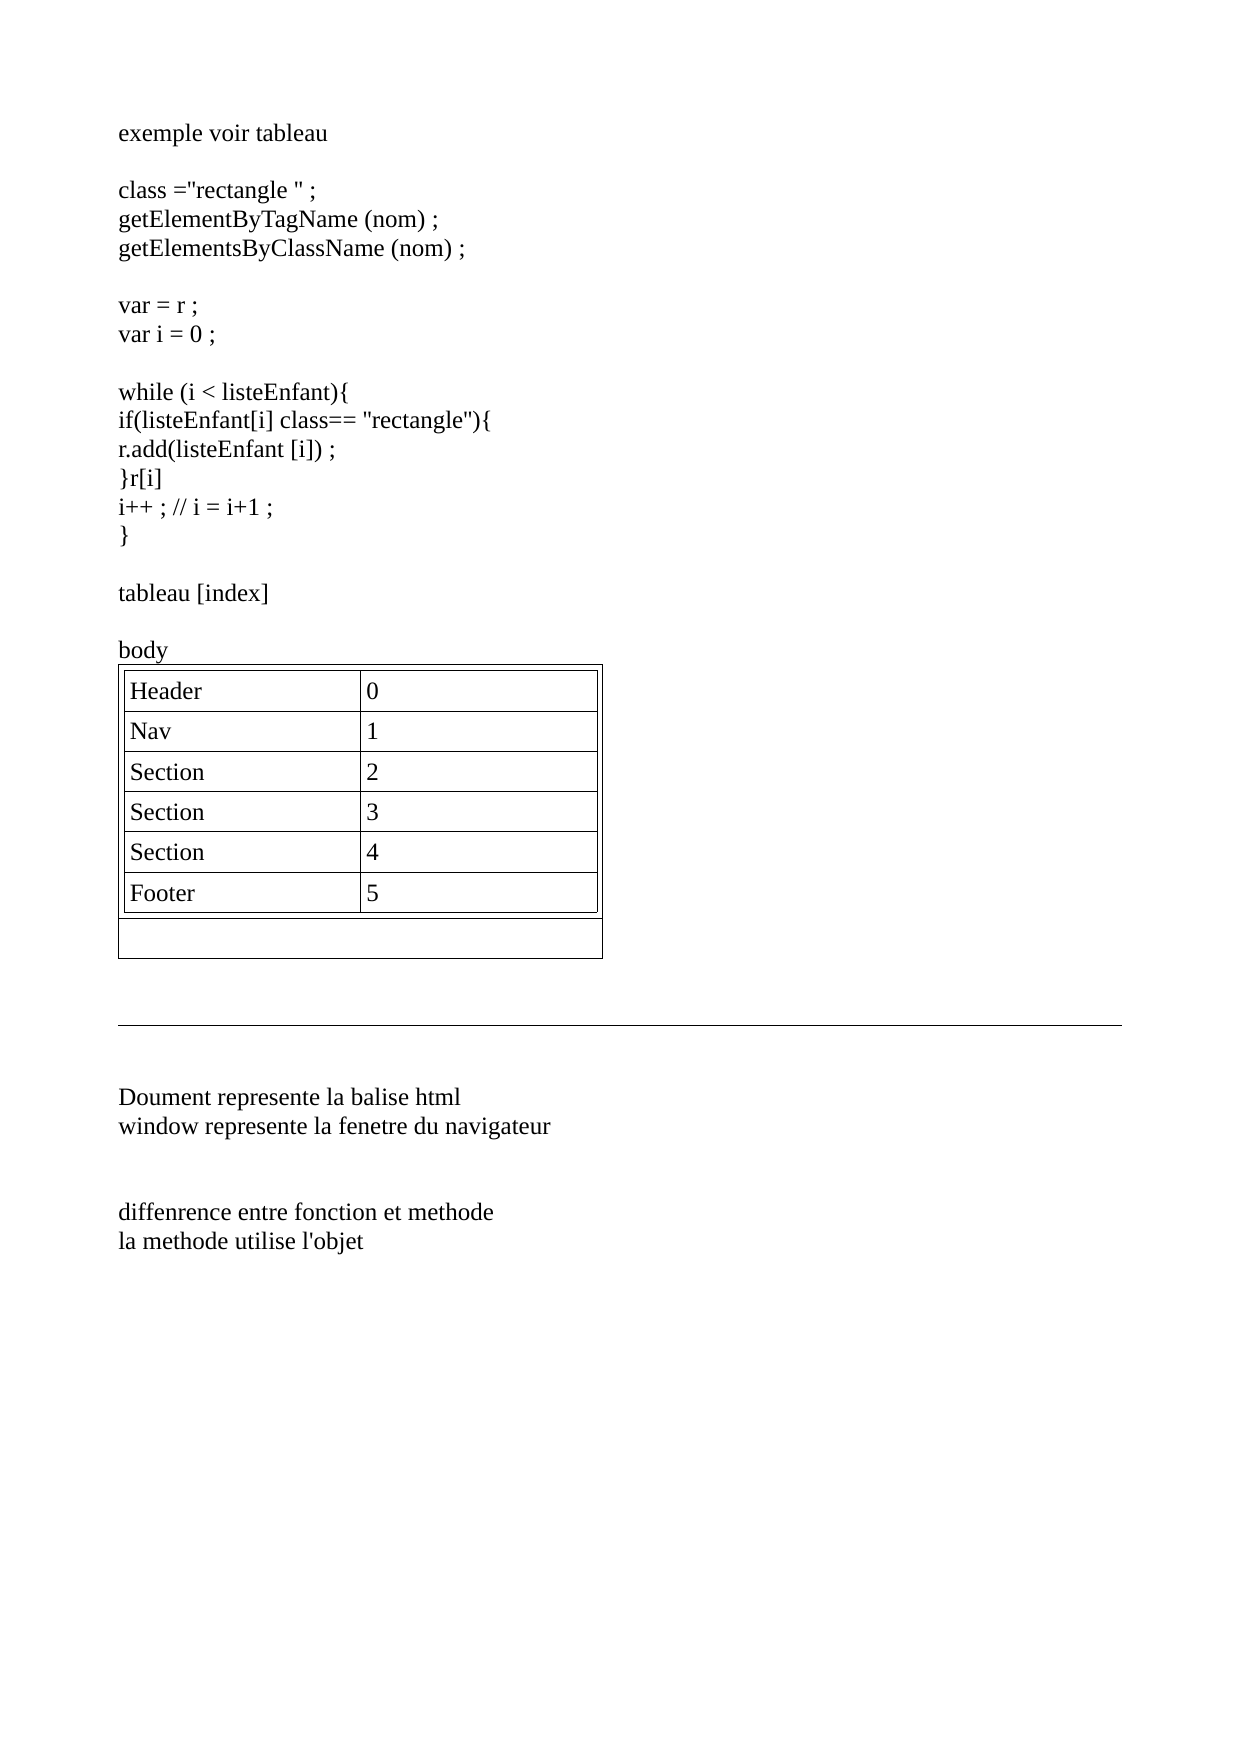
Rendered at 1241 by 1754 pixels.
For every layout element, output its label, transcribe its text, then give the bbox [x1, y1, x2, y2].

table_cell 2 [361, 752, 597, 791]
text Doument represente la balise html [118, 1082, 1122, 1111]
text i++ ; // i = i+1 ; [118, 492, 1122, 521]
table_header Header [125, 671, 360, 711]
table_cell Section [125, 792, 360, 831]
text getElementByTagName (nom) ; [118, 204, 1122, 233]
text var i = 0 ; [118, 319, 1122, 348]
text while (i < listeEnfant){ [118, 377, 1122, 406]
table_cell 1 [361, 712, 597, 751]
table_cell Nav [125, 712, 360, 751]
text body [118, 636, 1122, 664]
text var = r ; [118, 291, 1122, 319]
text tableau [index] [118, 578, 1122, 607]
table_cell Section [125, 832, 360, 872]
text } [118, 521, 1122, 549]
text getElementsByClassName (nom) ; [118, 233, 1122, 262]
table_cell 3 [361, 792, 597, 831]
text class =''rectangle '' ; [118, 176, 1122, 204]
table_cell [119, 919, 602, 958]
table_cell Footer [125, 873, 360, 912]
text exemple voir tableau [118, 118, 1122, 147]
text la methode utilise l'objet [118, 1226, 1122, 1255]
text window represente la fenetre du navigateur [118, 1111, 1122, 1140]
text diffenrence entre fonction et methode [118, 1197, 1122, 1226]
text r.add(listeEnfant [i]) ; [118, 434, 1122, 463]
table_header 0 [361, 671, 597, 711]
table_cell Section [125, 752, 360, 791]
table_cell 4 [361, 832, 597, 872]
text }r[i] [118, 463, 1122, 492]
text if(listeEnfant[i] class== ''rectangle''){ [118, 406, 1122, 434]
table_cell 5 [361, 873, 597, 912]
table_header [119, 665, 602, 918]
